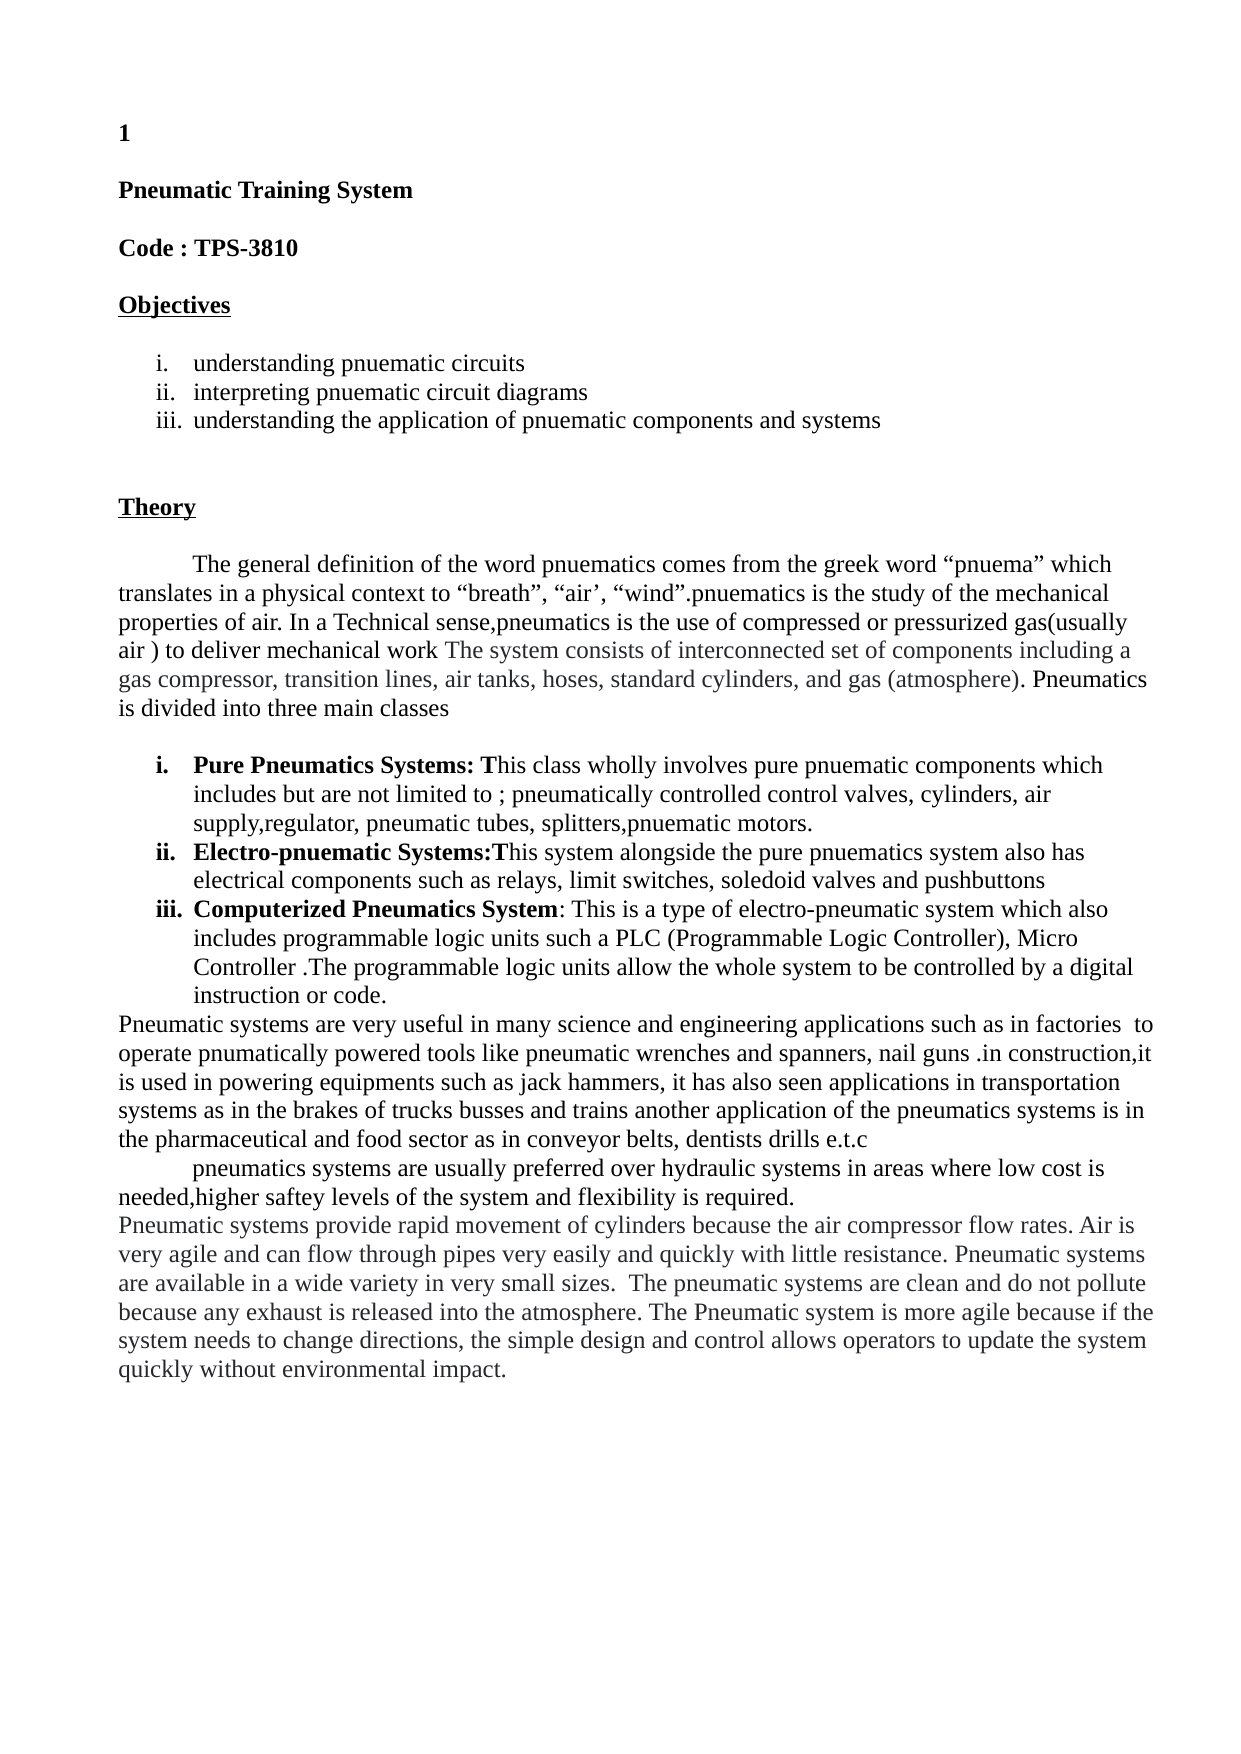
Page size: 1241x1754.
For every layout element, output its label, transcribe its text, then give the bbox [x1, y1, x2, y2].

text pneumatics systems are usually preferred over hydraulic systems in areas where low cost is needed,higher saftey levels of the system and flexibility is required. [118, 1153, 1170, 1211]
text Pneumatic systems are very useful in many science and engineering applications such as in factories to operate pnumatically powered tools like pneumatic wrenches and spanners, nail guns .in construction,it is used in powering equipments such as jack hammers, it has also seen applications in transportation systems as in the brakes of trucks busses and trains another application of the pneumatics systems is in the pharmaceutical and food sector as in conveyor belts, dentists drills e.t.c [118, 1009, 1170, 1153]
text Pneumatic Training System [118, 176, 1105, 204]
text Code : TPS-3810 [118, 233, 1170, 262]
list Electro-pnuematic Systems:This system alongside the pure pnuematics system also has electrical components such as relays, limit switches, soledoid valves and pushbuttons [156, 837, 1170, 894]
text The general definition of the word pnuematics comes from the greek word “pnuema” which translates in a physical context to “breath”, “air’, “wind”.pnuematics is the study of the mechanical properties of air. In a Technical sense,pneumatics is the use of compressed or pressurized gas(usually air ) to deliver mechanical work The system consists of interconnected set of components including a gas compressor, transition lines, air tanks, hoses, standard cylinders, and gas (atmosphere). Pneumatics is divided into three main classes [118, 549, 1170, 722]
list Pure Pneumatics Systems: This class wholly involves pure pnuematic components which includes but are not limited to ; pneumatically controlled control valves, cylinders, air supply,regulator, pneumatic tubes, splitters,pnuematic motors. [156, 751, 1170, 837]
text Pneumatic systems provide rapid movement of cylinders because the air compressor flow rates. Air is very agile and can flow through pipes very easily and quickly with little resistance. Pneumatic systems are available in a wide variety in very small sizes. The pneumatic systems are clean and do not pollute because any exhaust is released into the atmosphere. The Pneumatic system is more agile because if the system needs to change directions, the simple design and control allows operators to update the system quickly without environmental impact. [118, 1211, 1170, 1383]
list interpreting pnuematic circuit diagrams [156, 377, 1170, 406]
list understanding the application of pnuematic components and systems [156, 406, 1170, 434]
list understanding pnuematic circuits [156, 348, 1170, 377]
text Theory [118, 492, 1170, 521]
text 1 [118, 118, 1170, 147]
list Computerized Pneumatics System: This is a type of electro-pneumatic system which also includes programmable logic units such a PLC (Programmable Logic Controller), Micro Controller .The programmable logic units allow the whole system to be controlled by a digital instruction or code. [156, 894, 1170, 1009]
text Objectives [118, 291, 1170, 319]
